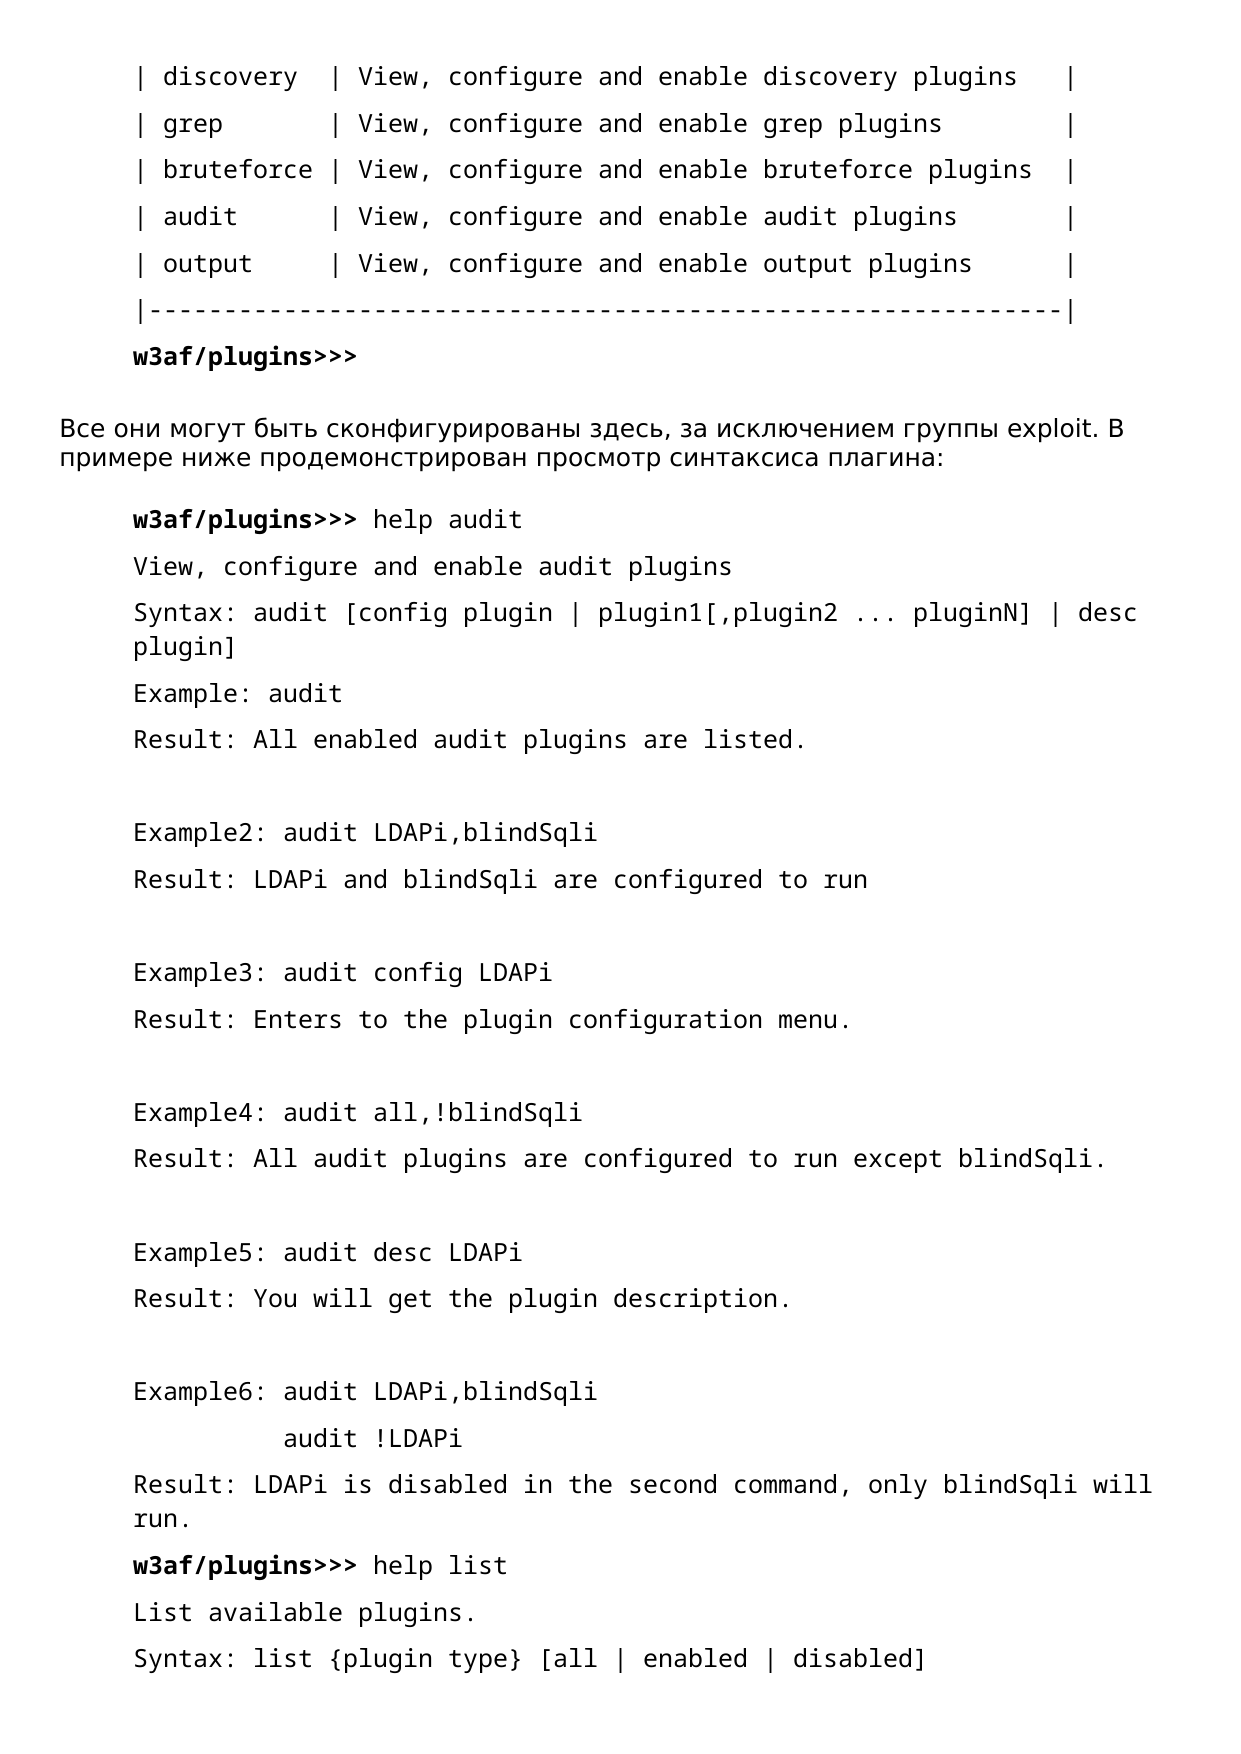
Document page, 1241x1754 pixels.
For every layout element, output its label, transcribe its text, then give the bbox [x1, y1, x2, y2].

text List available plugins. [133, 1594, 1181, 1628]
text View, configure and enable audit plugins [133, 548, 1181, 582]
text Example4: audit all,!blindSqli [133, 1094, 1181, 1128]
text Result: LDAPi is disabled in the second command, only blindSqli will run. [133, 1467, 1181, 1535]
text w3af/plugins>>> help list [133, 1548, 1181, 1582]
text w3af/plugins>>> help audit [133, 502, 1181, 536]
text Example: audit [133, 675, 1181, 709]
text Result: You will get the plugin description. [133, 1281, 1181, 1315]
text w3af/plugins>>> [133, 338, 1181, 372]
text | audit | View, configure and enable audit plugins | [133, 199, 1181, 233]
text Example3: audit config LDAPi [133, 955, 1181, 989]
text | bruteforce | View, configure and enable bruteforce plugins | [133, 152, 1181, 186]
text Result: Enters to the plugin configuration menu. [133, 1001, 1181, 1035]
text Result: LDAPi and blindSqli are configured to run [133, 862, 1181, 896]
text Example2: audit LDAPi,blindSqli [133, 815, 1181, 849]
text |-------------------------------------------------------------| [133, 292, 1181, 326]
text Все они могут быть сконфигурированы здесь, за исключением группы exploit. В примере ниже продемонстрирован просмотр синтаксиса плагина: [59, 414, 1181, 472]
text Example6: audit LDAPi,blindSqli [133, 1374, 1181, 1408]
text Result: All enabled audit plugins are listed. [133, 722, 1181, 756]
text | discovery | View, configure and enable discovery plugins | [133, 59, 1181, 93]
text | output | View, configure and enable output plugins | [133, 245, 1181, 279]
text Syntax: list {plugin type} [all | enabled | disabled] [133, 1641, 1181, 1675]
text Example5: audit desc LDAPi [133, 1234, 1181, 1268]
text audit !LDAPi [133, 1420, 1181, 1454]
text Syntax: audit [config plugin | plugin1[,plugin2 ... pluginN] | desc plugin] [133, 595, 1181, 663]
text Result: All audit plugins are configured to run except blindSqli. [133, 1141, 1181, 1175]
text | grep | View, configure and enable grep plugins | [133, 106, 1181, 140]
